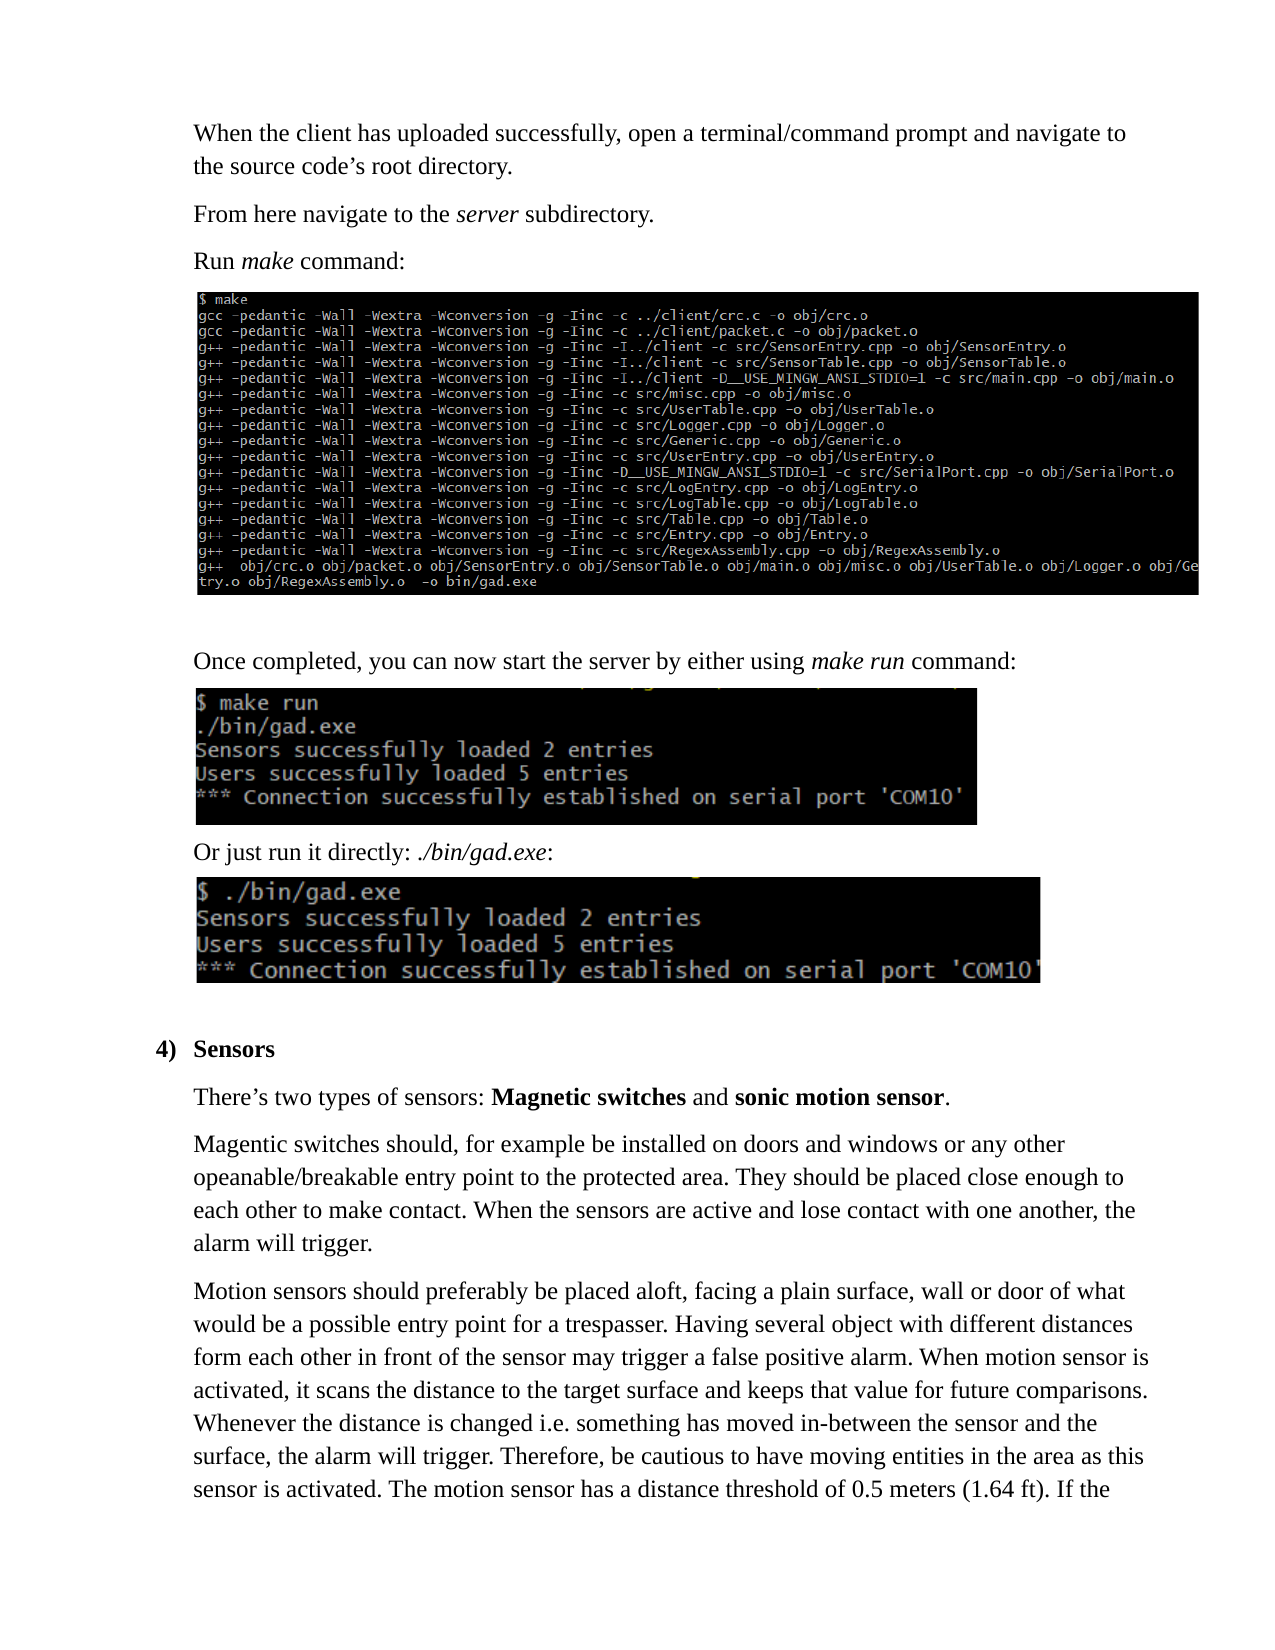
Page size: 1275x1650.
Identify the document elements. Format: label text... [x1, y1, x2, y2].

list Magentic switches should, for example be installed on doors and windows or any other opeanable/breakable entry point to the protected area. They should be placed close enough to each other to make contact. When the sensors are active and lose contact with one another, the alarm will trigger. [156, 1129, 1157, 1257]
picture [195, 688, 978, 825]
picture [196, 877, 1041, 983]
list There’s two types of sensors: Magnetic switches and sonic motion sensor. [156, 1082, 1157, 1111]
list When the client has uploaded successfully, open a terminal/command prompt and navigate to the source code’s root directory. [156, 118, 1157, 180]
list Sensors [156, 1034, 1157, 1063]
picture [197, 292, 1199, 595]
list Once completed, you can now start the server by either using make run command: [156, 646, 1157, 675]
list From here navigate to the server subdirectory. [156, 199, 1157, 227]
list Run make command: [156, 246, 1157, 275]
list Motion sensors should preferably be placed aloft, facing a plain surface, wall or door of what would be a possible entry point for a trespasser. Having several object with different distances form each other in front of the sensor may trigger a false positive alarm. When motion sensor is activated, it scans the distance to the target surface and keeps that value for future comparisons. Whenever the distance is changed i.e. something has moved in-between the sensor and the surface, the alarm will trigger. Therefore, be cautious to have moving entities in the area as this sensor is activated. The motion sensor has a distance threshold of 0.5 meters (1.64 ft). If the [156, 1276, 1157, 1503]
list Or just run it directly: ./bin/gad.exe: [156, 837, 1157, 865]
